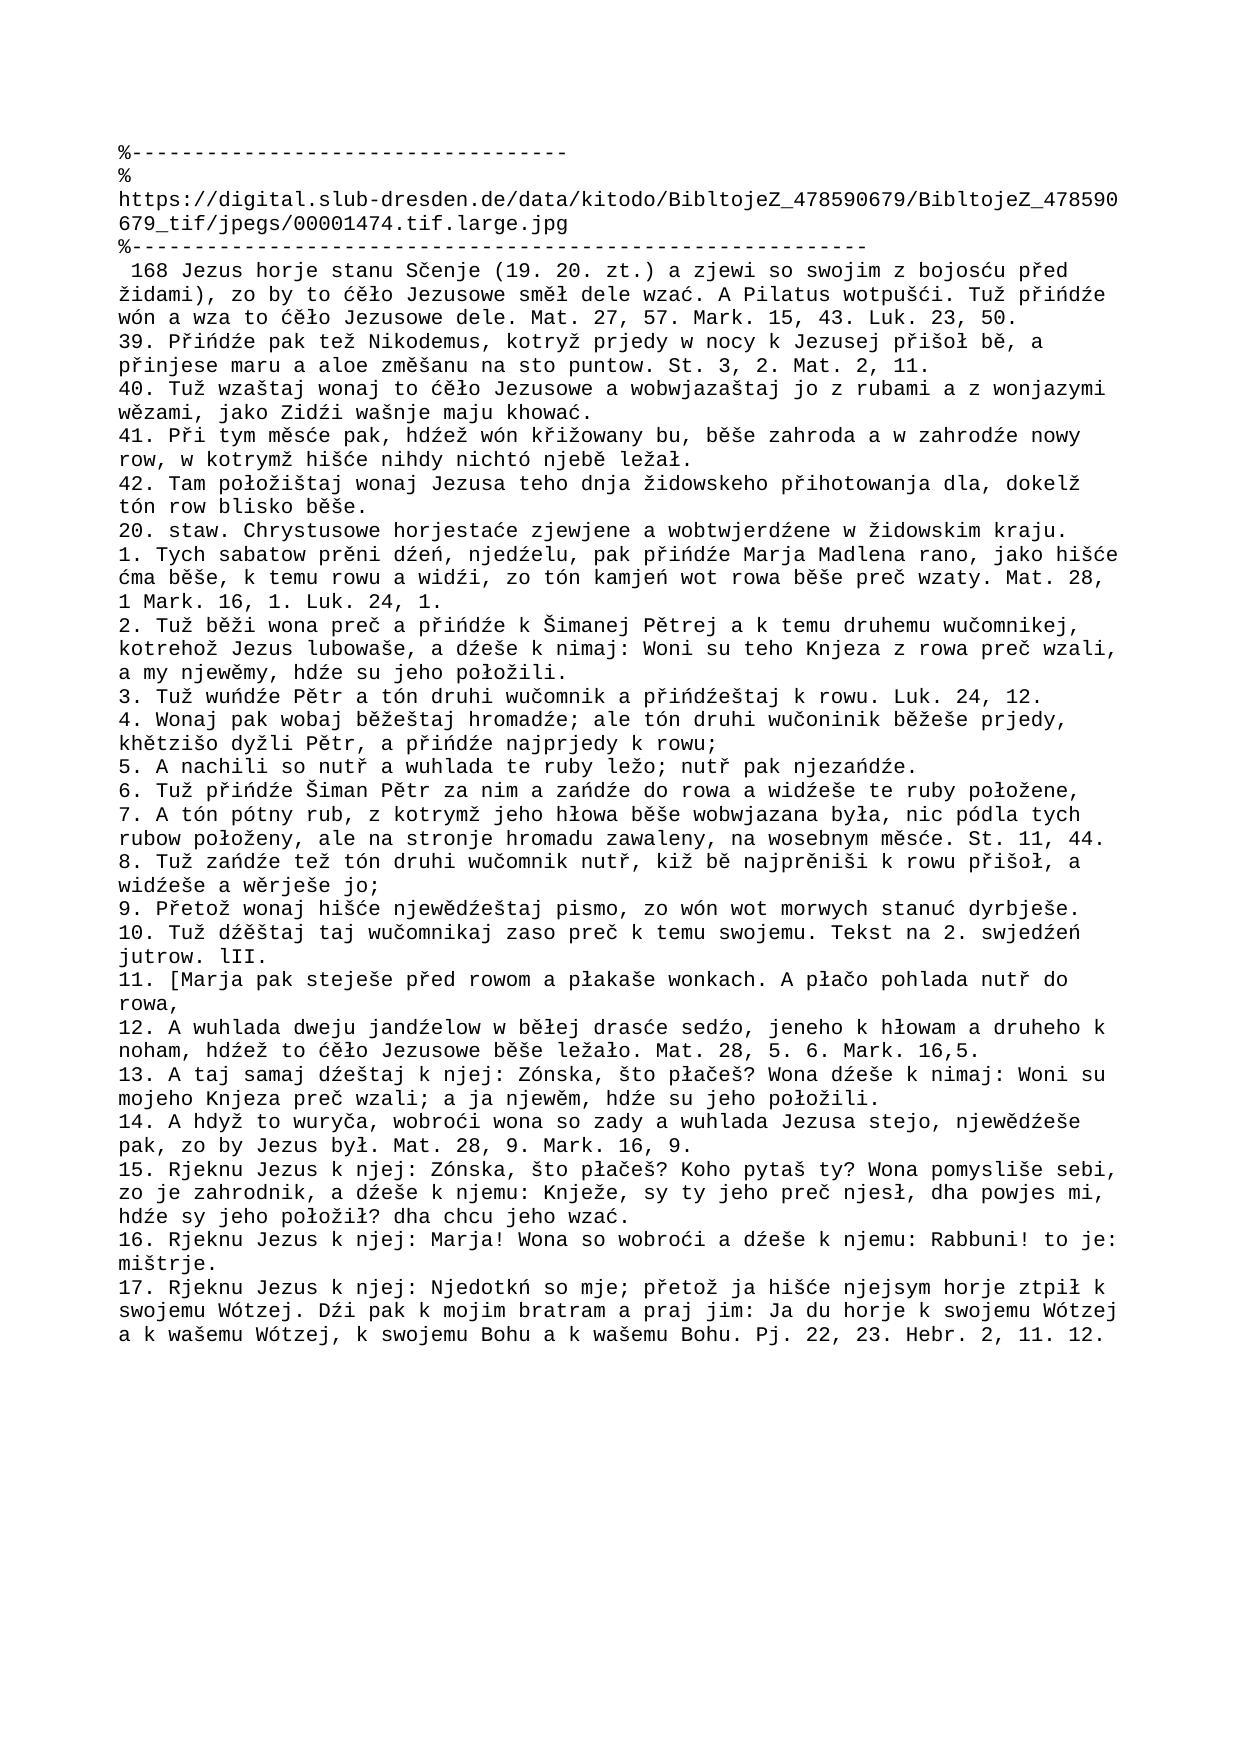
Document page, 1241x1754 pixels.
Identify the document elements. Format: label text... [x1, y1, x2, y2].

text % https://digital.slub-dresden.de/data/kitodo/BibltojeZ_478590679/BibltojeZ_478590679_tif/jpegs/00001474.tif.large.jpg [118, 165, 1122, 236]
text 42. Tam połožištaj wonaj Jezusa teho dnja židowskeho přihotowanja dla, dokelž tón row blisko běše. [118, 473, 1122, 520]
text 16. Rjeknu Jezus k njej: Marja! Wona so wobroći a dźeše k njemu: Rabbuni! to je: mištrje. [118, 1229, 1122, 1277]
text 13. A taj samaj dźeštaj k njej: Zónska, što płačeš? Wona dźeše k nimaj: Woni su mojeho Knjeza preč wzali; a ja njewěm, hdźe su jeho połožili. [118, 1064, 1122, 1111]
text 168 Jezus horje stanu Sčenje (19. 20. zt.) a zjewi so swojim z bojosću před židami), zo by to ćěło Jezusowe směł dele wzać. A Pilatus wotpušći. Tuž přińdźe wón a wza to ćěło Jezusowe dele. Mat. 27, 57. Mark. 15, 43. Luk. 23, 50. [118, 260, 1122, 331]
text 5. A nachili so nutř a wuhlada te ruby ležo; nutř pak njezańdźe. [118, 757, 1122, 780]
text 17. Rjeknu Jezus k njej: Njedotkń so mje; přetož ja hišće njejsym horje ztpił k swojemu Wótzej. Dźi pak k mojim bratram a praj jim: Ja du horje k swojemu Wótzej a k wašemu Wótzej, k swojemu Bohu a k wašemu Bohu. Pj. 22, 23. Hebr. 2, 11. 12. [118, 1277, 1122, 1348]
text 8. Tuž zańdźe tež tón druhi wučomnik nutř, kiž bě najprěniši k rowu přišoł, a widźeše a wěrješe jo; [118, 851, 1122, 898]
text %----------------------------------- [118, 142, 1122, 165]
text 2. Tuž běži wona preč a přińdźe k Šimanej Pětrej a k temu druhemu wučomnikej, kotrehož Jezus lubowaše, a dźeše k nimaj: Woni su teho Knjeza z rowa preč wzali, a my njewěmy, hdźe su jeho połožili. [118, 615, 1122, 686]
text 40. Tuž wzaštaj wonaj to ćěło Jezusowe a wobwjazaštaj jo z rubami a z wonjazymi wězami, jako Zidźi wašnje maju khować. [118, 378, 1122, 426]
text 1. Tych sabatow prěni dźeń, njedźelu, pak přińdźe Marja Madlena rano, jako hišće ćma běše, k temu rowu a widźi, zo tón kamjeń wot rowa běše preč wzaty. Mat. 28, 1 Mark. 16, 1. Luk. 24, 1. [118, 544, 1122, 615]
text 9. Přetož wonaj hišće njewědźeštaj pismo, zo wón wot morwych stanuć dyrbješe. [118, 898, 1122, 922]
text %----------------------------------------------------------- [118, 236, 1122, 260]
text 12. A wuhlada dweju jandźelow w běłej drasće sedźo, jeneho k hłowam a druheho k noham, hdźež to ćěło Jezusowe běše ležało. Mat. 28, 5. 6. Mark. 16,5. [118, 1017, 1122, 1064]
text 11. [Marja pak steješe před rowom a płakaše wonkach. A płačo pohlada nutř do rowa, [118, 969, 1122, 1017]
text 6. Tuž přińdźe Šiman Pětr za nim a zańdźe do rowa a widźeše te ruby połožene, [118, 780, 1122, 804]
text 39. Přińdźe pak tež Nikodemus, kotryž prjedy w nocy k Jezusej přišoł bě, a přinjese maru a aloe změšanu na sto puntow. St. 3, 2. Mat. 2, 11. [118, 331, 1122, 378]
text 20. staw. Chrystusowe horjestaće zjewjene a wobtwjerdźene w židowskim kraju. [118, 520, 1122, 544]
text 14. A hdyž to wuryča, wobroći wona so zady a wuhlada Jezusa stejo, njewědźeše pak, zo by Jezus był. Mat. 28, 9. Mark. 16, 9. [118, 1111, 1122, 1158]
text 41. Při tym měsće pak, hdźež wón křižowany bu, běše zahroda a w zahrodźe nowy row, w kotrymž hišće nihdy nichtó njebě ležał. [118, 426, 1122, 473]
text 3. Tuž wuńdźe Pětr a tón druhi wučomnik a přińdźeštaj k rowu. Luk. 24, 12. [118, 686, 1122, 709]
text 4. Wonaj pak wobaj běžeštaj hromadźe; ale tón druhi wučoninik běžeše prjedy, khětzišo dyžli Pětr, a přińdźe najprjedy k rowu; [118, 709, 1122, 757]
text 7. A tón pótny rub, z kotrymž jeho hłowa běše wobwjazana była, nic pódla tych rubow połoženy, ale na stronje hromadu zawaleny, na wosebnym měsće. St. 11, 44. [118, 804, 1122, 851]
text 15. Rjeknu Jezus k njej: Zónska, što płačeš? Koho pytaš ty? Wona pomysliše sebi, zo je zahrodnik, a dźeše k njemu: Knježe, sy ty jeho preč njesł, dha powjes mi, hdźe sy jeho połožił? dha chcu jeho wzać. [118, 1158, 1122, 1229]
text 10. Tuž dźěštaj taj wučomnikaj zaso preč k temu swojemu. Tekst na 2. swjedźeń jutrow. lII. [118, 922, 1122, 969]
